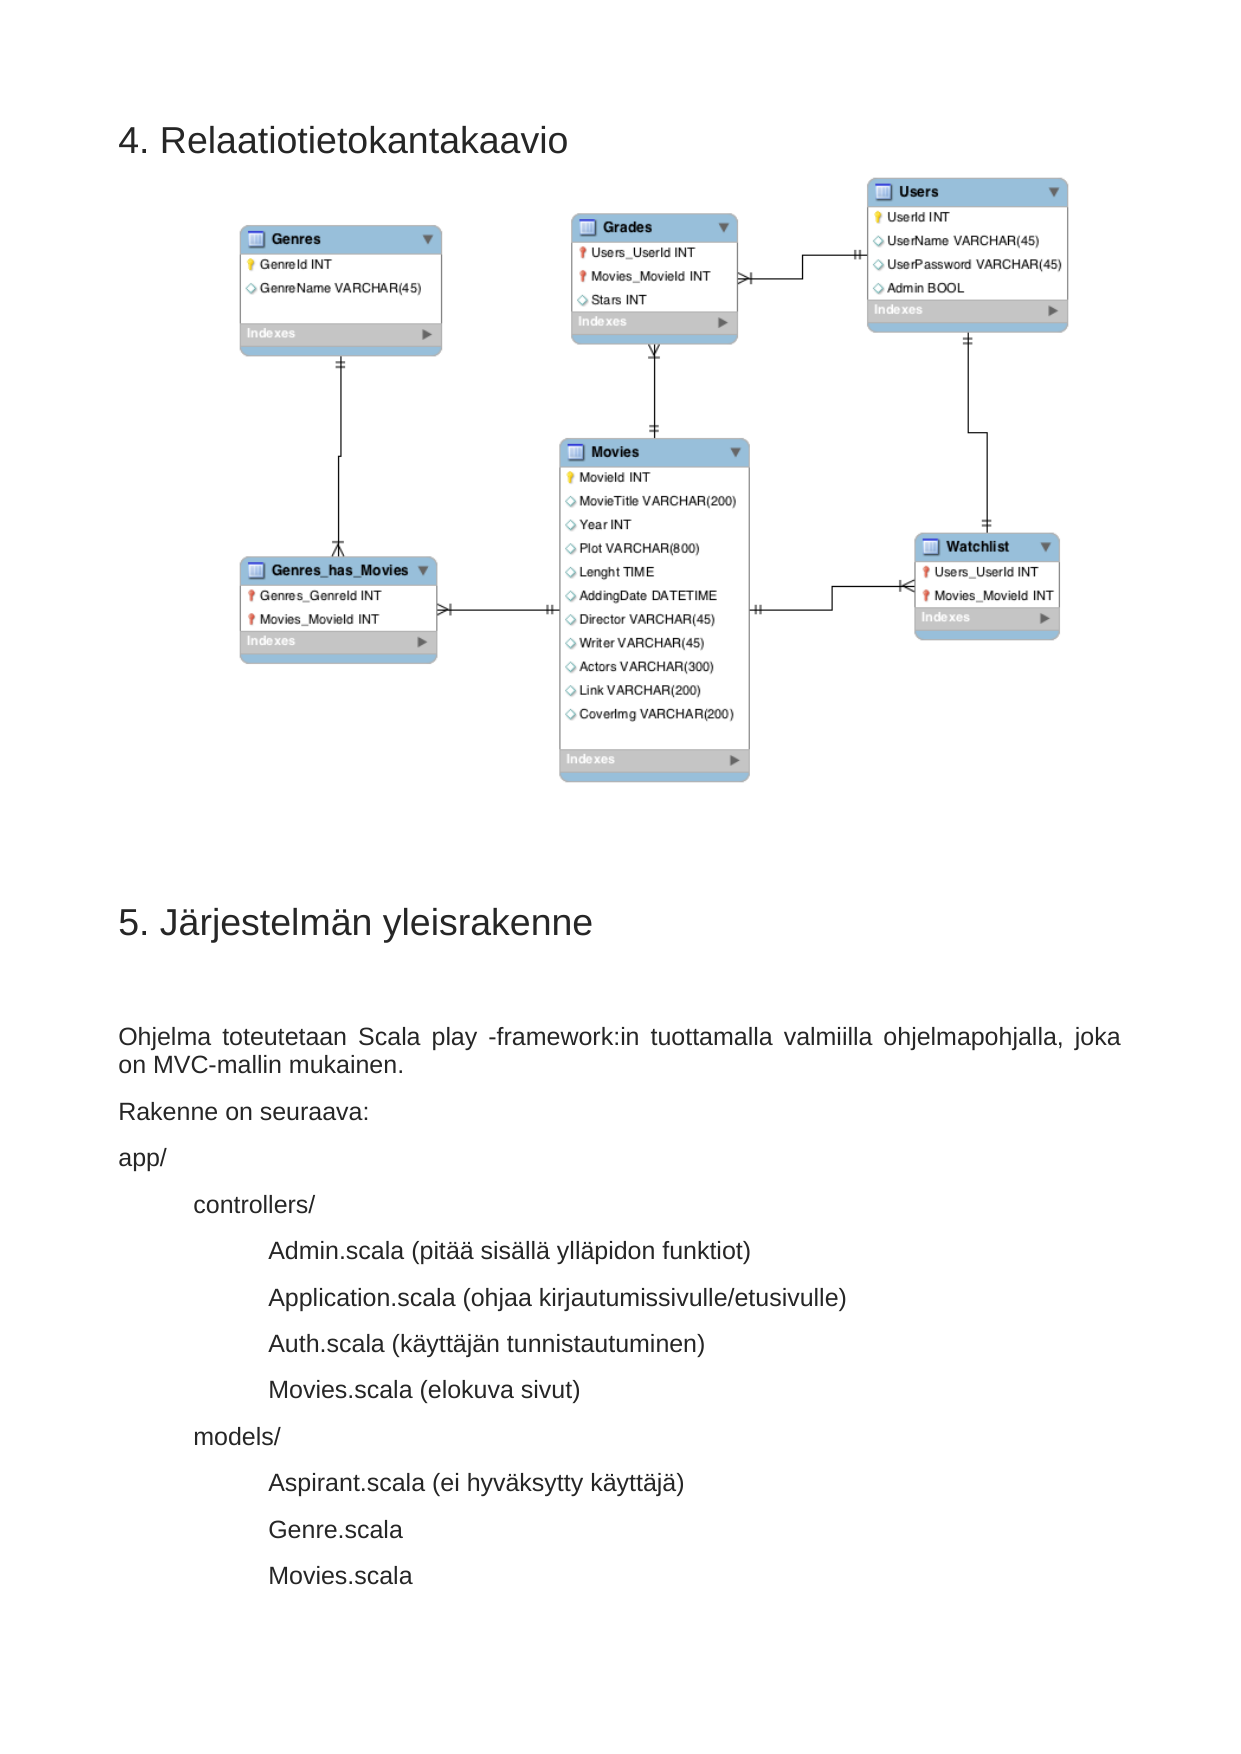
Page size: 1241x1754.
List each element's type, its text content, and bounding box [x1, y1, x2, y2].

picture [228, 166, 1079, 793]
text models/ [118, 1422, 1122, 1451]
text Ohjelma toteutetaan Scala play -framework:in tuottamalla valmiilla ohjelmapohjalla, joka on MVC-mallin mukainen. [118, 1022, 1122, 1079]
text Application.scala (ohjaa kirjautumissivulle/etusivulle) [118, 1283, 1122, 1311]
text Movies.scala [118, 1561, 1122, 1590]
text Movies.scala (elokuva sivut) [118, 1376, 1122, 1404]
text 4. Relaatiotietokantakaavio [118, 118, 1122, 161]
text Auth.scala (käyttäjän tunnistautuminen) [118, 1329, 1122, 1358]
text Rakenne on seuraava: [118, 1097, 1122, 1126]
text controllers/ [118, 1190, 1122, 1218]
text 5. Järjestelmän yleisrakenne [118, 900, 1122, 943]
text app/ [118, 1143, 1122, 1172]
text Aspirant.scala (ei hyväksytty käyttäjä) [118, 1468, 1122, 1497]
text Genre.scala [118, 1515, 1122, 1544]
text Admin.scala (pitää sisällä ylläpidon funktiot) [118, 1236, 1122, 1265]
